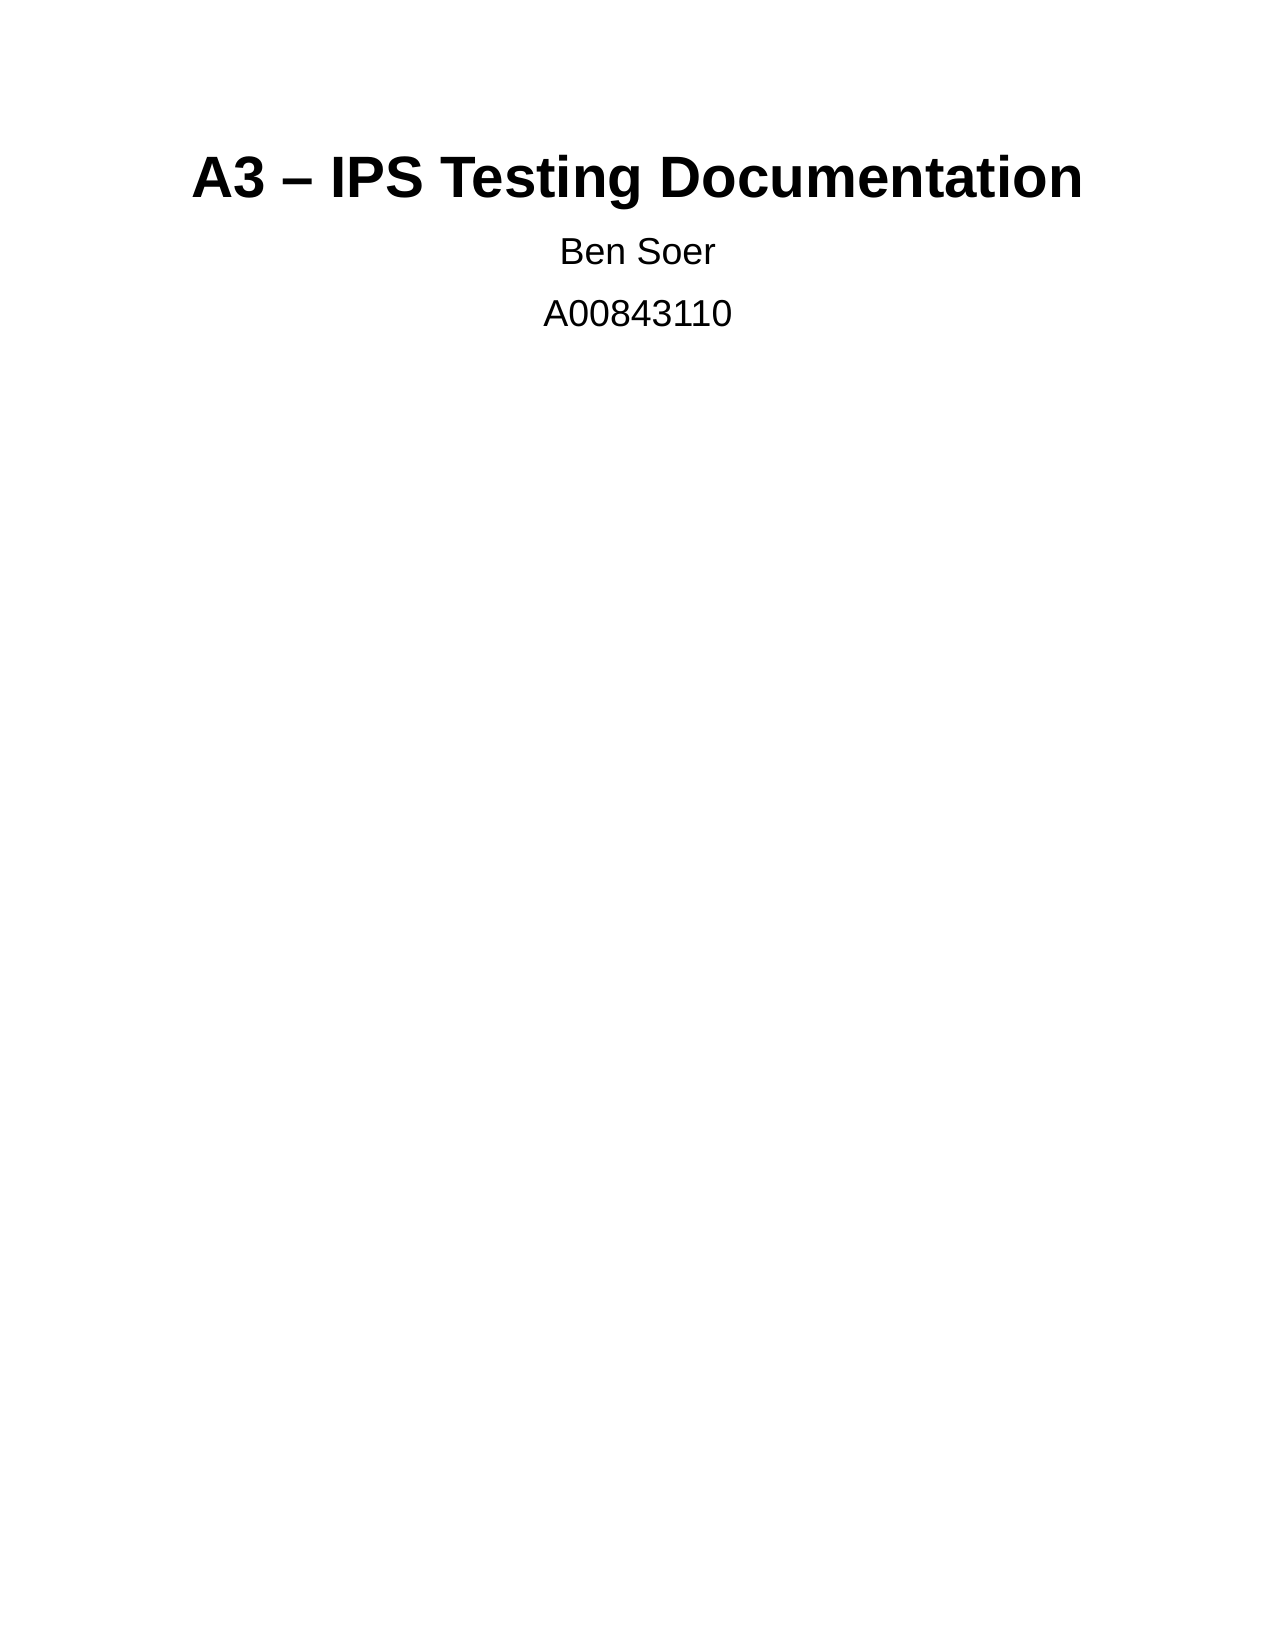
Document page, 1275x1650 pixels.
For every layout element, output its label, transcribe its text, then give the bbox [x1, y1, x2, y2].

title A3 – IPS Testing Documentation [118, 143, 1157, 210]
subtitle A00843110 [118, 291, 1157, 334]
subtitle Ben Soer [118, 229, 1157, 272]
